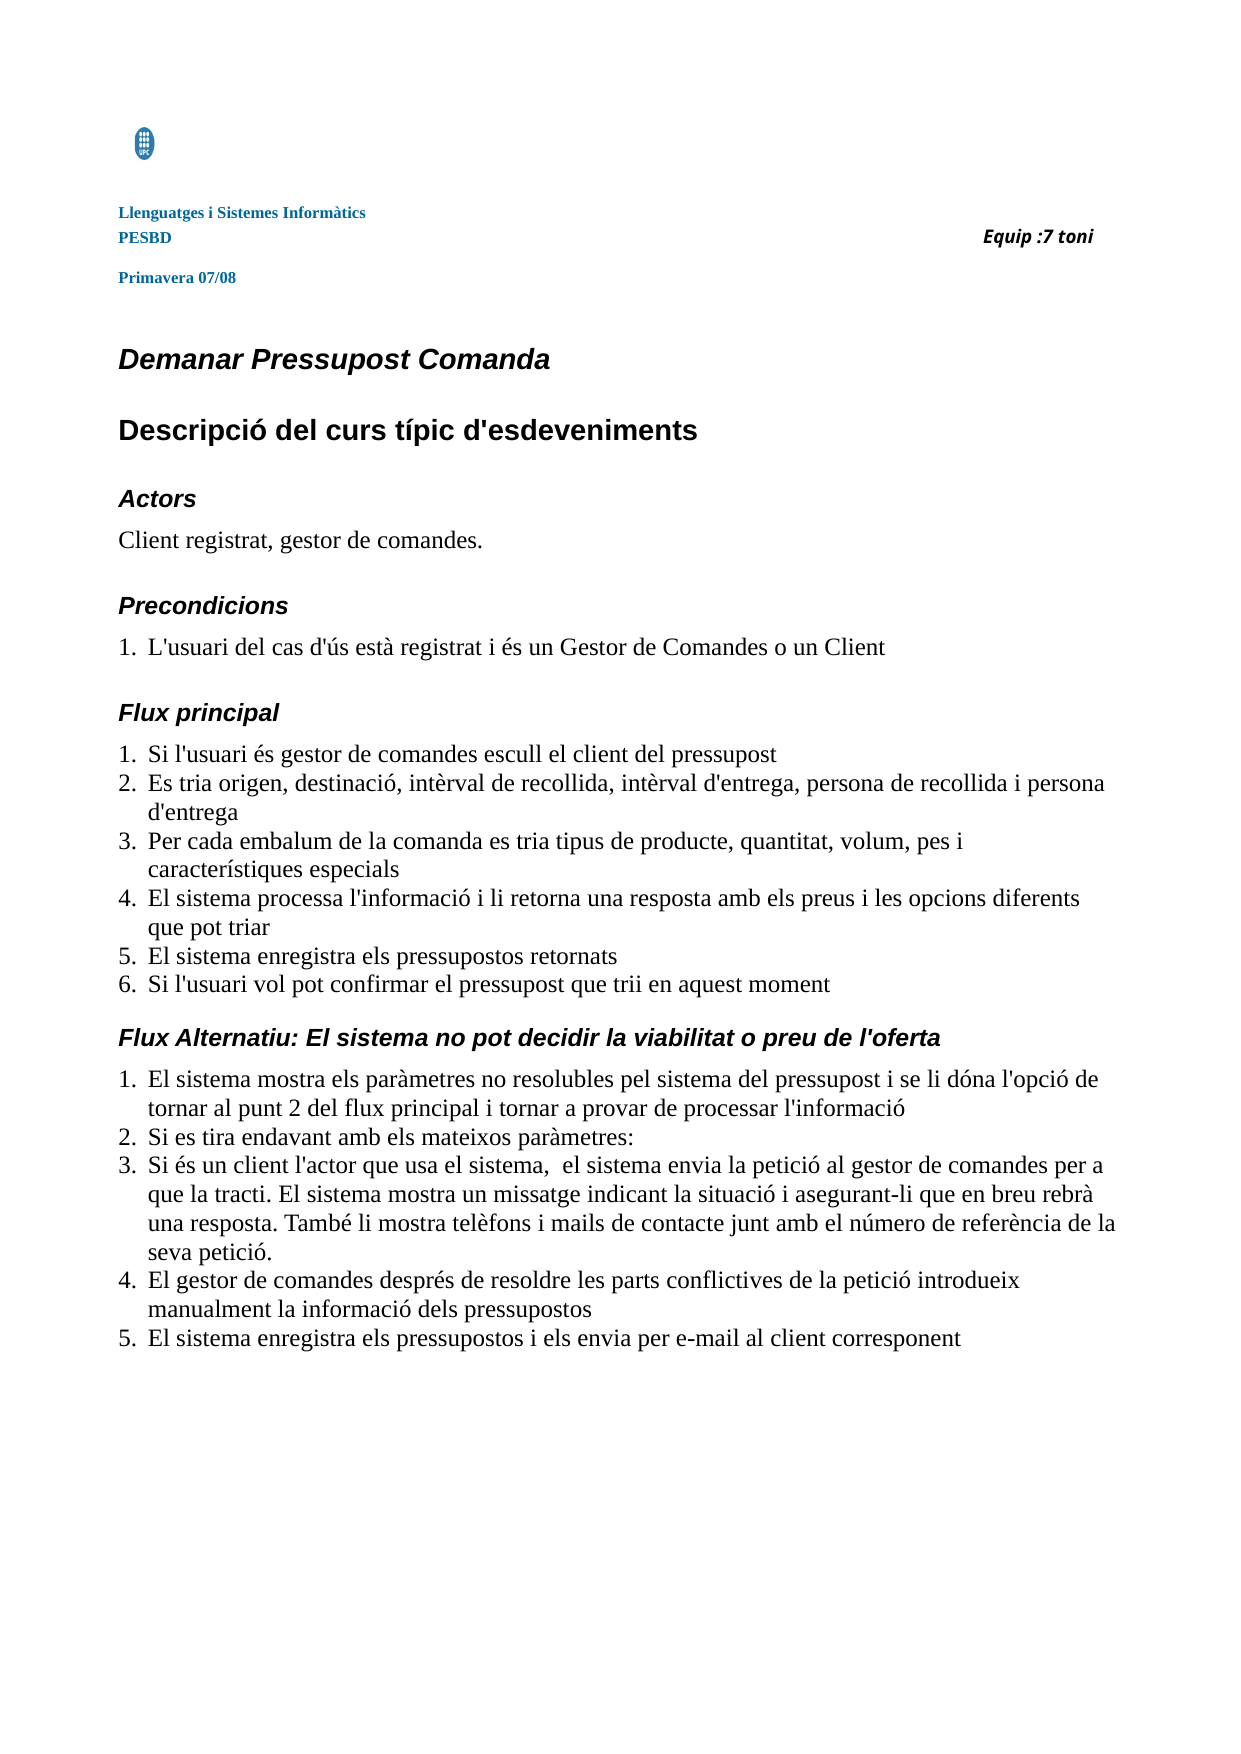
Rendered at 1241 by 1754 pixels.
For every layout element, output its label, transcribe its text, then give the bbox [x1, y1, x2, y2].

list Si l'usuari vol pot confirmar el pressupost que trii en aquest moment [118, 969, 1122, 998]
list Si es tira endavant amb els mateixos paràmetres: [118, 1122, 1122, 1151]
list El sistema enregistra els pressupostos i els envia per e-mail al client corresponent [118, 1323, 1122, 1352]
list Si és un client l'actor que usa el sistema, el sistema envia la petició al gestor de comandes per a que la tracti. El sistema mostra un missatge indicant la situació i asegurant-li que en breu rebrà una resposta. També li mostra telèfons i mails de contacte junt amb el número de referència de la seva petició. [118, 1151, 1122, 1266]
list El sistema mostra els paràmetres no resolubles pel sistema del pressupost i se li dóna l'opció de tornar al punt 2 del flux principal i tornar a provar de processar l'informació [118, 1064, 1122, 1122]
subtitle Precondicions [118, 591, 1122, 620]
subtitle Descripció del curs típic d'esdeveniments [118, 413, 1122, 446]
list El gestor de comandes després de resoldre les parts conflictives de la petició introdueix manualment la informació dels pressupostos [118, 1266, 1122, 1323]
subtitle Demanar Pressupost Comanda [118, 342, 1122, 375]
list El sistema enregistra els pressupostos retornats [118, 941, 1122, 969]
text Client registrat, gestor de comandes. [118, 525, 1122, 554]
list El sistema processa l'informació i li retorna una resposta amb els preus i les opcions diferents que pot triar [118, 883, 1122, 941]
subtitle Actors [118, 484, 1122, 512]
list Es tria origen, destinació, intèrval de recollida, intèrval d'entrega, persona de recollida i persona d'entrega [118, 768, 1122, 826]
subtitle Flux Alternatiu: El sistema no pot decidir la viabilitat o preu de l'oferta [118, 1023, 1122, 1052]
list Si l'usuari és gestor de comandes escull el client del pressupost [118, 739, 1122, 768]
list Per cada embalum de la comanda es tria tipus de producte, quantitat, volum, pes i característiques especials [118, 826, 1122, 883]
list L'usuari del cas d'ús està registrat i és un Gestor de Comandes o un Client [118, 632, 1122, 661]
subtitle Flux principal [118, 698, 1122, 727]
